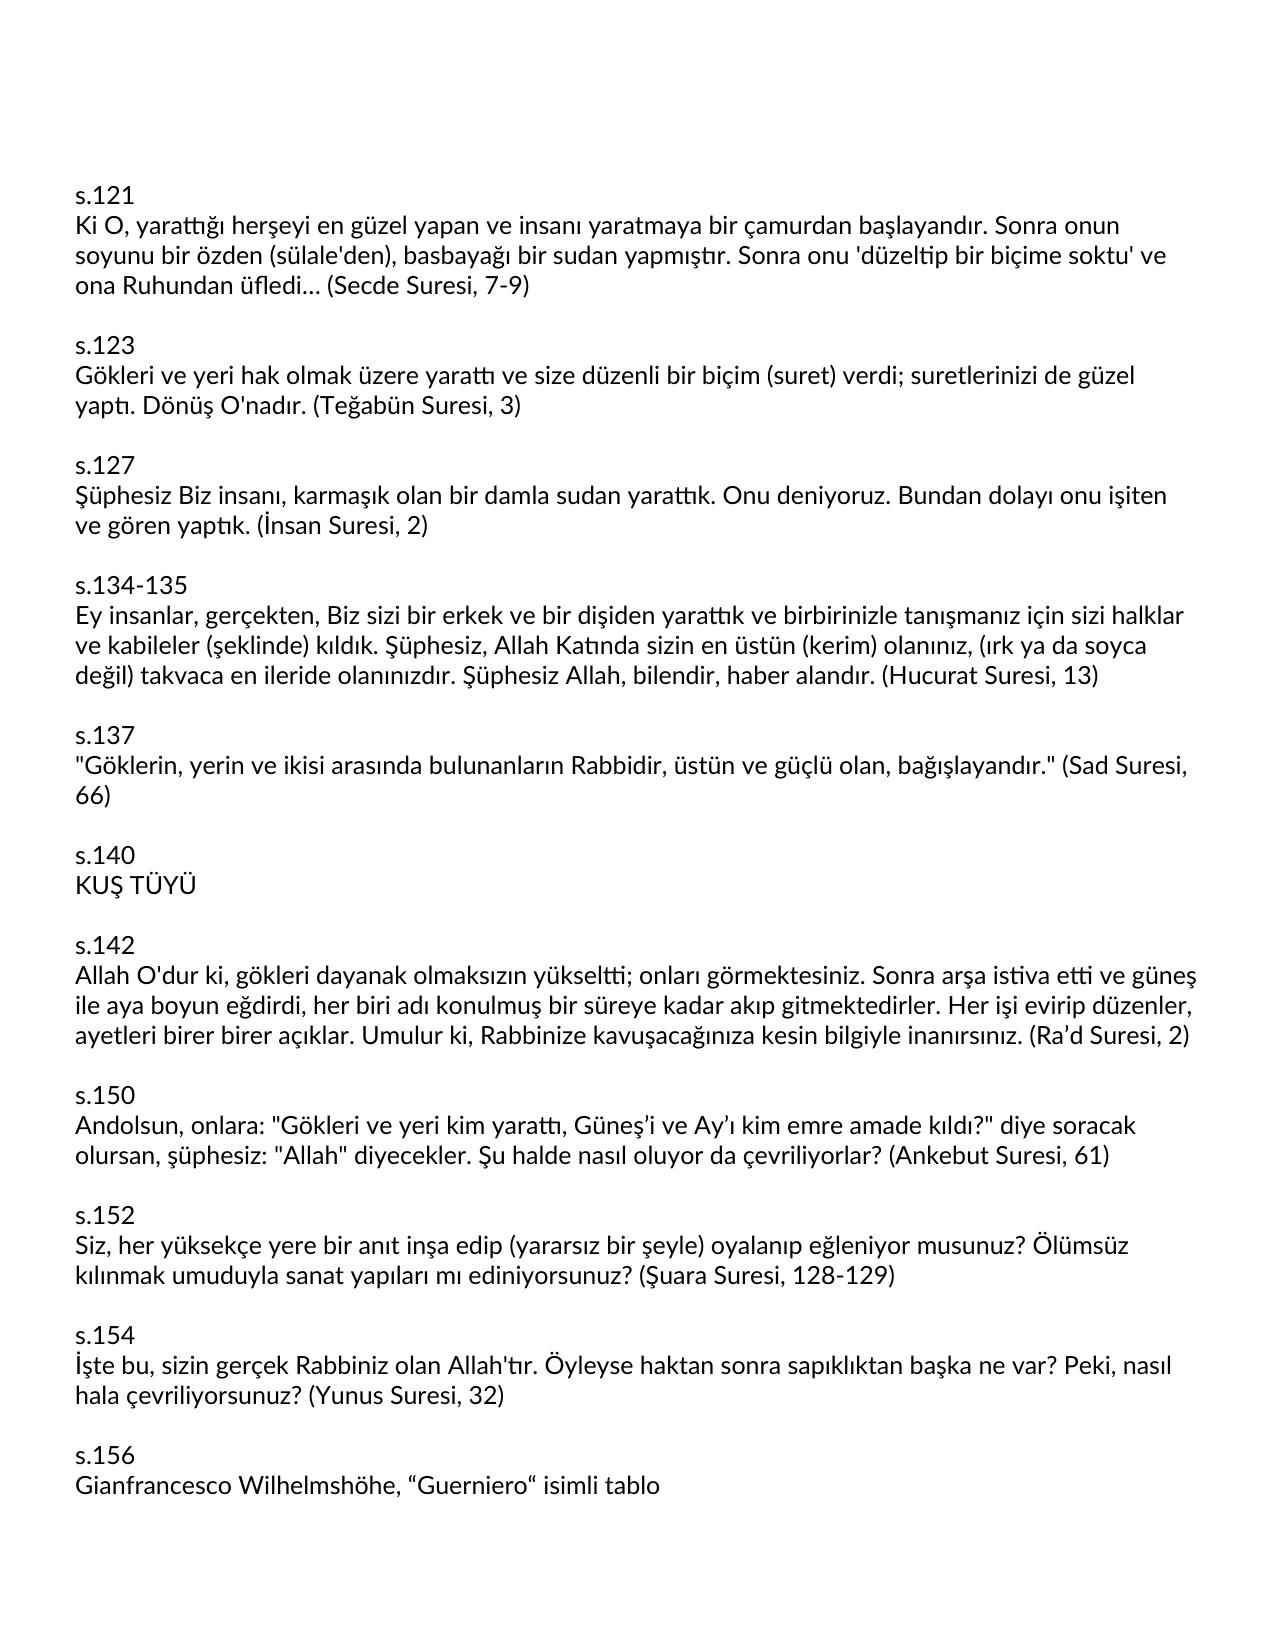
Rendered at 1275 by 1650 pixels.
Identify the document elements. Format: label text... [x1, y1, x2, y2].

text s.127 [75, 450, 1200, 480]
text s.137 [75, 720, 1200, 750]
text Siz, her yüksekçe yere bir anıt inşa edip (yararsız bir şeyle) oyalanıp eğleniyor musunuz? Ölümsüz kılınmak umuduyla sanat yapıları mı ediniyorsunuz? (Şuara Suresi, 128-129) [75, 1230, 1200, 1290]
text s.154 [75, 1320, 1200, 1350]
text s.123 [75, 330, 1200, 360]
text Şüphesiz Biz insanı, karmaşık olan bir damla sudan yarattık. Onu deniyoruz. Bundan dolayı onu işiten ve gören yaptık. (İnsan Suresi, 2) [75, 480, 1200, 540]
text s.150 [75, 1080, 1200, 1110]
text Andolsun, onlara: "Gökleri ve yeri kim yarattı, Güneş’i ve Ay’ı kim emre amade kıldı?" diye soracak olursan, şüphesiz: "Allah" diyecekler. Şu halde nasıl oluyor da çevriliyorlar? (Ankebut Suresi, 61) [75, 1110, 1200, 1170]
text s.152 [75, 1200, 1200, 1230]
text Gökleri ve yeri hak olmak üzere yarattı ve size düzenli bir biçim (suret) verdi; suretlerinizi de güzel yaptı. Dönüş O'nadır. (Teğabün Suresi, 3) [75, 360, 1200, 420]
text Gianfrancesco Wilhelmshöhe, “Guerniero“ isimli tablo [75, 1470, 1200, 1500]
text s.134-135 [75, 570, 1200, 600]
text "Göklerin, yerin ve ikisi arasında bulunanların Rabbidir, üstün ve güçlü olan, bağışlayandır." (Sad Suresi, 66) [75, 750, 1200, 810]
text KUŞ TÜYÜ [75, 870, 1200, 900]
text İşte bu, sizin gerçek Rabbiniz olan Allah'tır. Öyleyse haktan sonra sapıklıktan başka ne var? Peki, nasıl hala çevriliyorsunuz? (Yunus Suresi, 32) [75, 1350, 1200, 1410]
text Allah O'dur ki, gökleri dayanak olmaksızın yükseltti; onları görmektesiniz. Sonra arşa istiva etti ve güneş ile aya boyun eğdirdi, her biri adı konulmuş bir süreye kadar akıp gitmektedirler. Her işi evirip düzenler, ayetleri birer birer açıklar. Umulur ki, Rabbinize kavuşacağınıza kesin bilgiyle inanırsınız. (Ra’d Suresi, 2) [75, 960, 1200, 1050]
text s.142 [75, 930, 1200, 960]
text Ki O, yarattığı herşeyi en güzel yapan ve insanı yaratmaya bir çamurdan başlayandır. Sonra onun soyunu bir özden (sülale'den), basbayağı bir sudan yapmıştır. Sonra onu 'düzeltip bir biçime soktu' ve ona Ruhundan üfledi… (Secde Suresi, 7-9) [75, 210, 1200, 300]
text s.121 [75, 180, 1200, 210]
text Ey insanlar, gerçekten, Biz sizi bir erkek ve bir dişiden yarattık ve birbirinizle tanışmanız için sizi halklar ve kabileler (şeklinde) kıldık. Şüphesiz, Allah Katında sizin en üstün (kerim) olanınız, (ırk ya da soyca değil) takvaca en ileride olanınızdır. Şüphesiz Allah, bilendir, haber alandır. (Hucurat Suresi, 13) [75, 600, 1200, 690]
text s.156 [75, 1440, 1200, 1470]
text s.140 [75, 840, 1200, 870]
